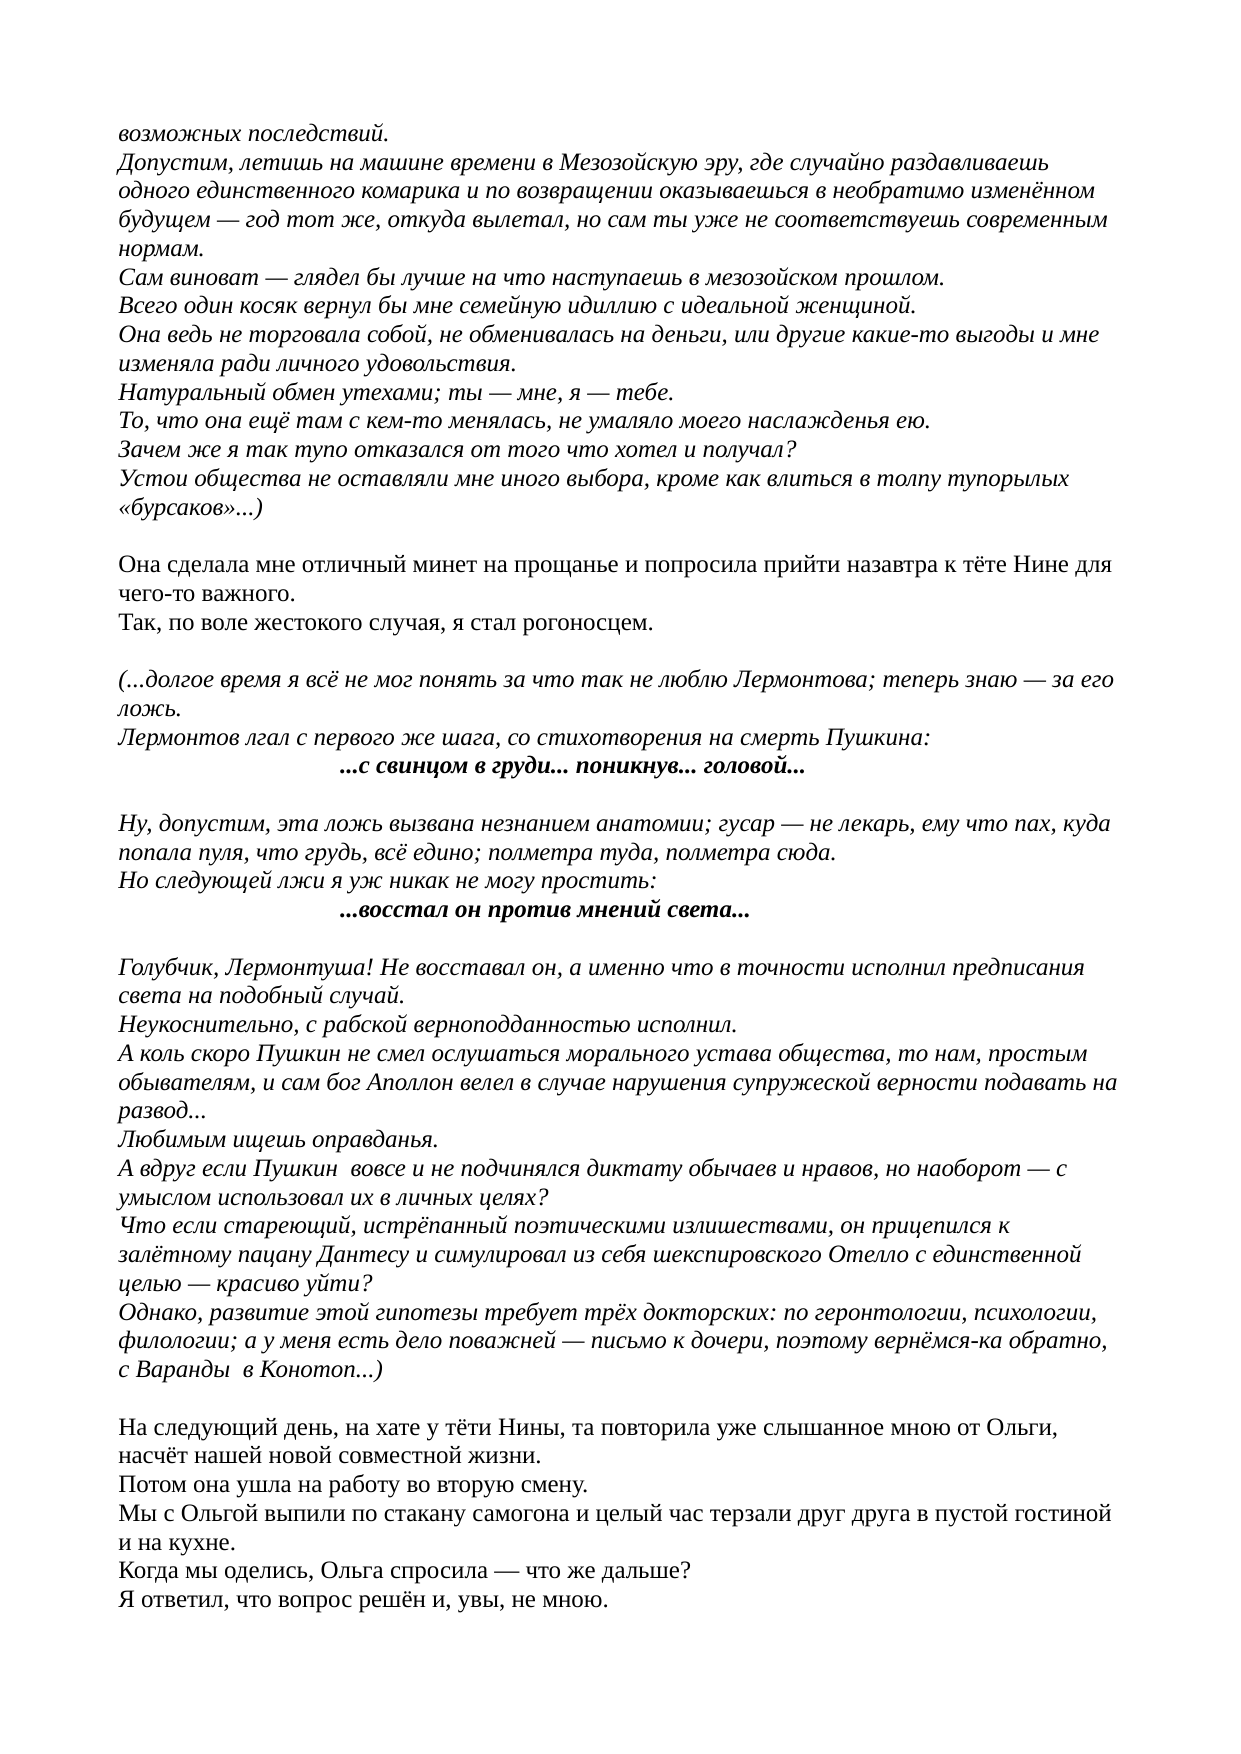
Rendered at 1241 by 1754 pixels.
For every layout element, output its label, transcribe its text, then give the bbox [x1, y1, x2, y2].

text Лермонтов лгал с первого же шага, со стихотворения на смерть Пушкина: [118, 722, 1122, 751]
text Допустим, летишь на машине времени в Мезозойскую эру, где случайно раздавливаешь одного единственного комарика и по возвращении оказываешься в необратимо изменённом будущем — год тот же, откуда вылетал, но сам ты уже не соответствуешь современным нормам. [118, 147, 1122, 262]
text возможных последствий. [118, 118, 1122, 147]
text Натуральный обмен утехами; ты — мне, я — тебе. [118, 377, 1122, 406]
text Когда мы оделись, Ольга спросила — что же дальше? [118, 1556, 1122, 1584]
text Всего один косяк вернул бы мне семейную идиллию с идеальной женщиной. [118, 291, 1122, 319]
text Что если стареющий, истрёпанный поэтическими излишествами, он прицепился к залётному пацану Дантесу и симулировал из себя шекспировского Отелло с единственной целью — красиво уйти? [118, 1211, 1122, 1297]
text Но следующей лжи я уж никак не могу простить: [118, 866, 1122, 894]
text Любимым ищешь оправданья. [118, 1124, 1122, 1153]
text Устои общества не оставляли мне иного выбора, кроме как влиться в толпу тупорылых «бурсаков»...) [118, 463, 1122, 521]
text Она ведь не торговала собой, не обменивалась на деньги, или другие какие-то выгоды и мне изменяла ради личного удовольствия. [118, 319, 1122, 377]
text Так, по воле жестокого случая, я стал рогоносцем. [118, 607, 1122, 636]
text На следующий день, на хате у тёти Нины, та повторила уже слышанное мною от Ольги, насчёт нашей новой совместной жизни. [118, 1412, 1122, 1469]
text Неукоснительно, с рабской верноподданностью исполнил. [118, 1009, 1122, 1038]
text Она сделала мне отличный минет на прощанье и попросила прийти назавтра к тёте Нине для чего-то важного. [118, 549, 1122, 607]
text А вдруг если Пушкин вовсе и не подчинялся диктату обычаев и нравов, но наоборот — с умыслом использовал их в личных целях? [118, 1153, 1122, 1211]
text ...восстал он против мнений света... [118, 894, 1122, 923]
text (...долгое время я всё не мог понять за что так не люблю Лермонтова; теперь знаю — за его ложь. [118, 664, 1122, 722]
text Голубчик, Лермонтуша! Не восставал он, а именно что в точности исполнил предписания света на подобный случай. [118, 952, 1122, 1009]
text А коль скоро Пушкин не смел ослушаться морального устава общества, то нам, простым обывателям, и сам бог Аполлон велел в случае нарушения супружеской верности подавать на развод... [118, 1038, 1122, 1124]
text Зачем же я так тупо отказался от того что хотел и получал? [118, 434, 1122, 463]
text Ну, допустим, эта ложь вызвана незнанием анатомии; гусар — не лекарь, ему что пах, куда попала пуля, что грудь, всё едино; полметра туда, полметра сюда. [118, 808, 1122, 866]
text То, что она ещё там с кем-то менялась, не умаляло моего наслажденья ею. [118, 406, 1122, 434]
text Я ответил, что вопрос решён и, увы, не мною. [118, 1584, 1122, 1613]
text Потом она ушла на работу во вторую смену. [118, 1469, 1122, 1498]
text ...с свинцом в груди... поникнув... головой... [118, 751, 1122, 779]
text Мы с Ольгой выпили по стакану самогона и целый час терзали друг друга в пустой гостиной и на кухне. [118, 1498, 1122, 1556]
text Сам виноват — глядел бы лучше на что наступаешь в мезозойском прошлом. [118, 262, 1122, 291]
text Однако, развитие этой гипотезы требует трёх докторских: по геронтологии, психологии, филологии; а у меня есть дело поважней — письмо к дочери, поэтому вернёмся-ка обратно, с Варанды в Конотоп...) [118, 1297, 1122, 1383]
